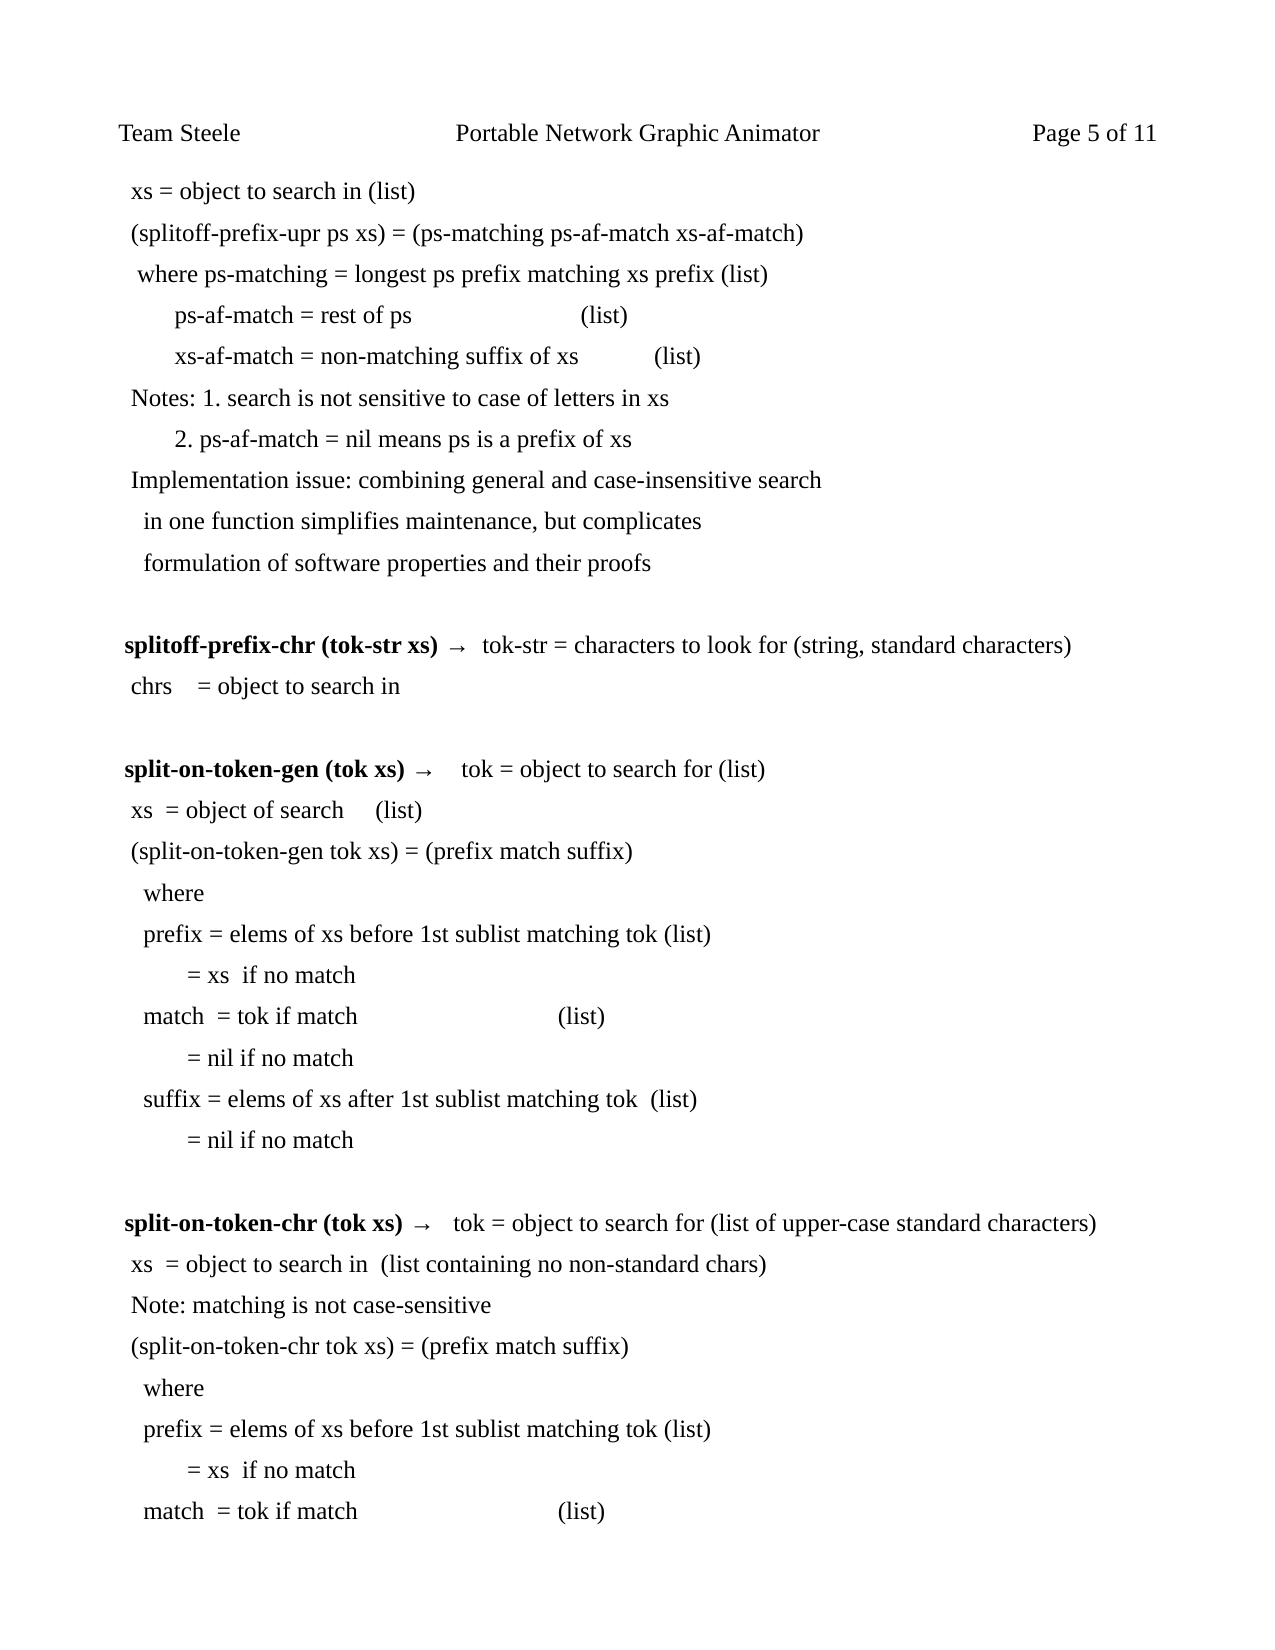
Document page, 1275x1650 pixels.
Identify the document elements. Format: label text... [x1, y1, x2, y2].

text xs = object to search in (list) [118, 176, 1157, 205]
text xs = object to search in (list containing no non-standard chars) [118, 1249, 1157, 1278]
text = nil if no match [118, 1043, 1157, 1071]
text Implementation issue: combining general and case-insensitive search [118, 465, 1157, 494]
text where [118, 878, 1157, 906]
text Note: matching is not case-sensitive [118, 1290, 1157, 1319]
text suffix = elems of xs after 1st sublist matching tok (list) [118, 1084, 1157, 1113]
text = xs if no match [118, 1455, 1157, 1484]
text 2. ps-af-match = nil means ps is a prefix of xs [118, 424, 1157, 453]
text prefix = elems of xs before 1st sublist matching tok (list) [118, 1414, 1157, 1443]
text chrs = object to search in [118, 671, 1157, 700]
text splitoff-prefix-chr (tok-str xs) → tok-str = characters to look for (string, standard characters) [118, 630, 1157, 659]
text where [118, 1373, 1157, 1401]
text xs-af-match = non-matching suffix of xs (list) [118, 341, 1157, 370]
text = xs if no match [118, 960, 1157, 989]
text prefix = elems of xs before 1st sublist matching tok (list) [118, 919, 1157, 948]
text split-on-token-chr (tok xs) → tok = object to search for (list of upper-case standard characters) [118, 1208, 1157, 1236]
text Notes: 1. search is not sensitive to case of letters in xs [118, 383, 1157, 411]
text (split-on-token-gen tok xs) = (prefix match suffix) [118, 836, 1157, 865]
text split-on-token-gen (tok xs) → tok = object to search for (list) [118, 754, 1157, 783]
text (split-on-token-chr tok xs) = (prefix match suffix) [118, 1331, 1157, 1360]
text where ps-matching = longest ps prefix matching xs prefix (list) [118, 259, 1157, 288]
text in one function simplifies maintenance, but complicates [118, 506, 1157, 535]
text = nil if no match [118, 1125, 1157, 1154]
text (splitoff-prefix-upr ps xs) = (ps-matching ps-af-match xs-af-match) [118, 218, 1157, 246]
text formulation of software properties and their proofs [118, 548, 1157, 576]
text xs = object of search (list) [118, 795, 1157, 824]
text ps-af-match = rest of ps (list) [118, 300, 1157, 329]
text match = tok if match (list) [118, 1001, 1157, 1030]
text match = tok if match (list) [118, 1496, 1157, 1525]
